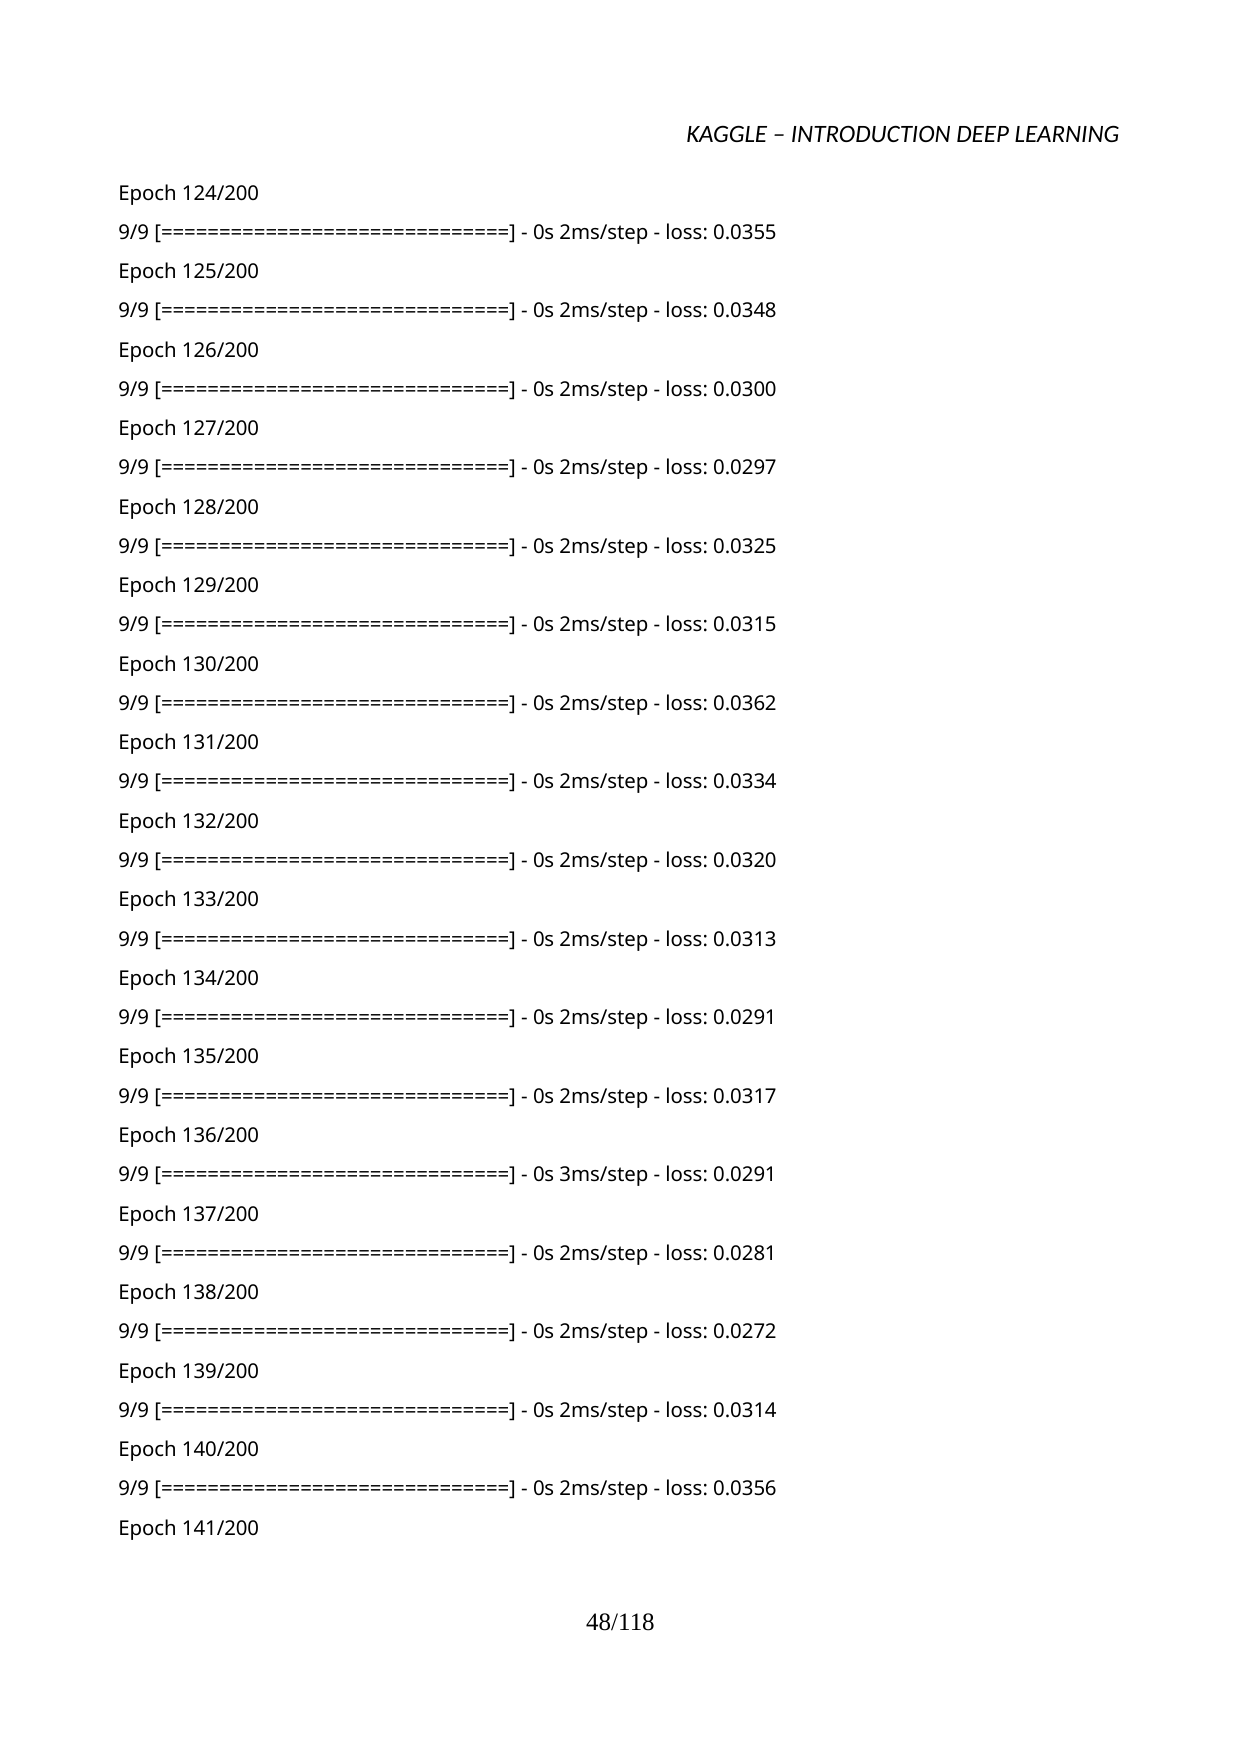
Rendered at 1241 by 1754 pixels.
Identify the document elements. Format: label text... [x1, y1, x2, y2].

text Epoch 139/200 [118, 1356, 1122, 1384]
text Epoch 133/200 [118, 885, 1122, 913]
text Epoch 126/200 [118, 335, 1122, 363]
text 9/9 [==============================] - 0s 2ms/step - loss: 0.0281 [118, 1238, 1122, 1266]
text 9/9 [==============================] - 0s 2ms/step - loss: 0.0334 [118, 767, 1122, 795]
text 9/9 [==============================] - 0s 2ms/step - loss: 0.0355 [118, 217, 1122, 245]
text Epoch 129/200 [118, 571, 1122, 598]
text 9/9 [==============================] - 0s 2ms/step - loss: 0.0348 [118, 296, 1122, 324]
text 9/9 [==============================] - 0s 2ms/step - loss: 0.0291 [118, 1003, 1122, 1031]
text 9/9 [==============================] - 0s 2ms/step - loss: 0.0356 [118, 1474, 1122, 1502]
text 9/9 [==============================] - 0s 2ms/step - loss: 0.0317 [118, 1081, 1122, 1109]
text 9/9 [==============================] - 0s 2ms/step - loss: 0.0272 [118, 1317, 1122, 1345]
text Epoch 141/200 [118, 1513, 1122, 1541]
text Epoch 140/200 [118, 1435, 1122, 1462]
text 9/9 [==============================] - 0s 2ms/step - loss: 0.0325 [118, 532, 1122, 559]
text Epoch 124/200 [118, 178, 1122, 206]
text Epoch 136/200 [118, 1121, 1122, 1148]
text 9/9 [==============================] - 0s 2ms/step - loss: 0.0315 [118, 610, 1122, 638]
text Epoch 137/200 [118, 1199, 1122, 1227]
text Epoch 135/200 [118, 1042, 1122, 1070]
text 9/9 [==============================] - 0s 3ms/step - loss: 0.0291 [118, 1160, 1122, 1188]
text Epoch 138/200 [118, 1278, 1122, 1305]
text Epoch 130/200 [118, 649, 1122, 677]
text 9/9 [==============================] - 0s 2ms/step - loss: 0.0297 [118, 453, 1122, 481]
text 9/9 [==============================] - 0s 2ms/step - loss: 0.0362 [118, 689, 1122, 716]
text 9/9 [==============================] - 0s 2ms/step - loss: 0.0300 [118, 374, 1122, 402]
text Epoch 131/200 [118, 728, 1122, 756]
text Epoch 134/200 [118, 963, 1122, 991]
text Epoch 125/200 [118, 257, 1122, 284]
text Epoch 132/200 [118, 806, 1122, 834]
text Epoch 128/200 [118, 492, 1122, 520]
text 9/9 [==============================] - 0s 2ms/step - loss: 0.0313 [118, 924, 1122, 952]
text 9/9 [==============================] - 0s 2ms/step - loss: 0.0320 [118, 846, 1122, 873]
text Epoch 127/200 [118, 414, 1122, 441]
text 9/9 [==============================] - 0s 2ms/step - loss: 0.0314 [118, 1396, 1122, 1423]
